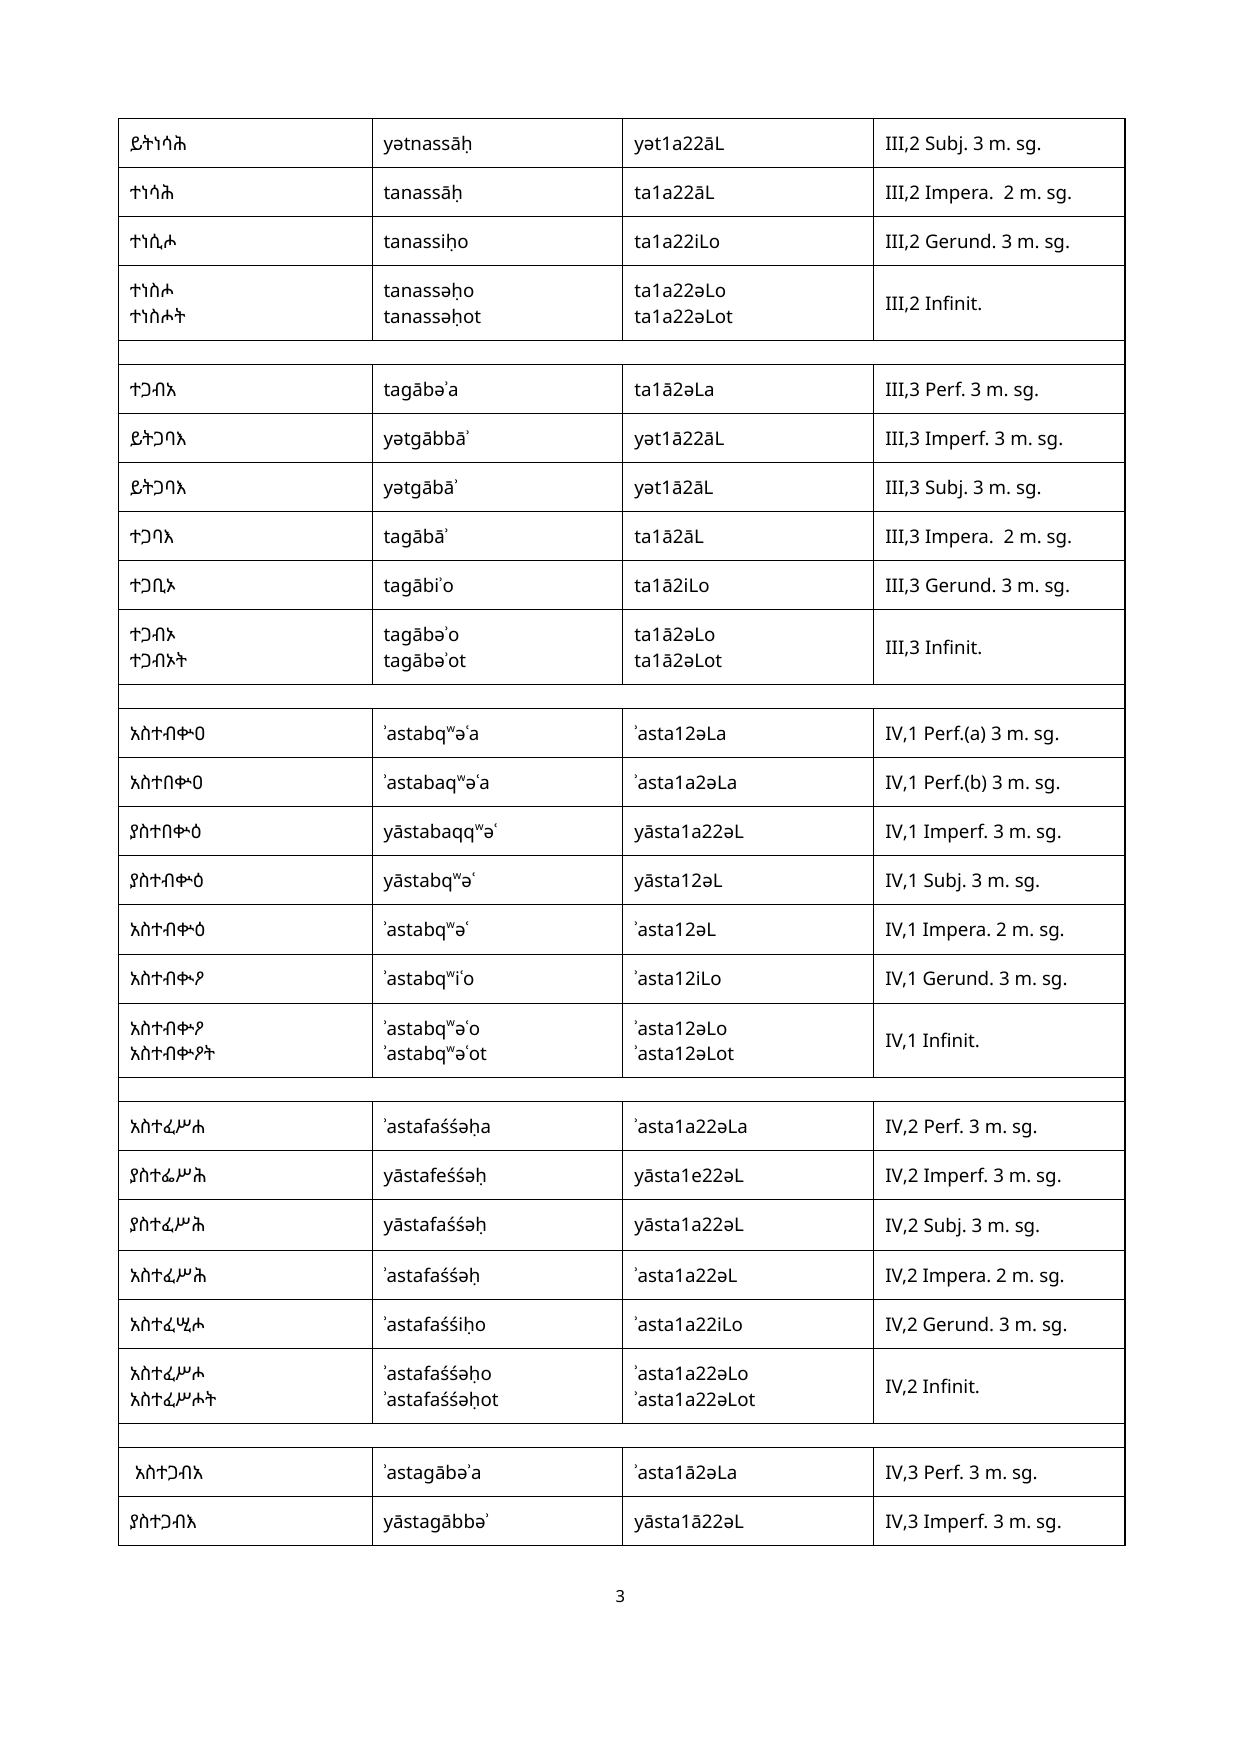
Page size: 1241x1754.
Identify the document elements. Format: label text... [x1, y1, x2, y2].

table_cell IV,3 Imperf. 3 m. sg. [874, 1497, 1124, 1545]
table_cell III,2 Gerund. 3 m. sg. [874, 217, 1124, 265]
table_cell ta1a22āL [623, 168, 873, 216]
table_cell IV,1 Perf.(b) 3 m. sg. [874, 758, 1124, 806]
table_cell yāsta12ǝL [623, 856, 873, 904]
table_cell yāsta1a22ǝL [623, 1200, 873, 1250]
table_cell ተጋቢኦ [119, 561, 372, 609]
table_cell ተጋብኦ ተጋብኦት [119, 610, 372, 684]
table_cell tagābǝʾa [373, 365, 622, 413]
table_cell III,3 Subj. 3 m. sg. [874, 463, 1124, 511]
table_cell አስተፈሥሐ [119, 1102, 372, 1150]
table_cell III,3 Imperf. 3 m. sg. [874, 414, 1124, 462]
table_cell yǝtgābāʾ [373, 463, 622, 511]
table_cell ʾasta12ǝL [623, 905, 873, 953]
table_cell tanassāḥ [373, 168, 622, 216]
table_cell ʾastabqwǝʿa [373, 709, 622, 757]
table_cell III,2 Impera. 2 m. sg. [874, 168, 1124, 216]
table_cell አስተብቍዕ [119, 905, 372, 953]
table_cell አስተፈሥሖ አስተፈሥሖት [119, 1349, 372, 1423]
table_cell yāsta1a22ǝL [623, 807, 873, 855]
table_cell ተጋባእ [119, 512, 372, 560]
table_cell yǝtgābbāʾ [373, 414, 622, 462]
table_cell አስተብቍዐ [119, 709, 372, 757]
table_cell III,3 Infinit. [874, 610, 1124, 684]
table_cell ያስተፌሥሕ [119, 1151, 372, 1199]
table_cell ʾastafaśśǝḥa [373, 1102, 622, 1150]
table_cell ʾasta12iLo [623, 955, 873, 1002]
table_cell ያስተጋብእ [119, 1497, 372, 1545]
table_cell ʾasta12ǝLo ʾasta12ǝLot [623, 1004, 873, 1077]
table_cell ተነሳሕ [119, 168, 372, 216]
table_cell ta1ā2ǝLo ta1ā2ǝLot [623, 610, 873, 684]
table_cell ʾastagābǝʾa [373, 1448, 622, 1496]
table_cell yāstafaśśǝḥ [373, 1200, 622, 1250]
table_cell አስተፈሥሕ [119, 1251, 372, 1299]
table_cell yǝtnassāḥ [373, 119, 622, 167]
table_cell III,3 Perf. 3 m. sg. [874, 365, 1124, 413]
table_cell ʾasta1a2ǝLa [623, 758, 873, 806]
table_cell ʾasta1a22ǝL [623, 1251, 873, 1299]
table_cell ʾastafaśśǝḥo ʾastafaśśǝḥot [373, 1349, 622, 1423]
table_cell ይትጋባእ [119, 414, 372, 462]
table_cell ያስተብቍዕ [119, 856, 372, 904]
table_cell ʾastabqwǝʿ [373, 905, 622, 953]
table_cell ta1a22iLo [623, 217, 873, 265]
table_cell ተነስሖ ተነስሖት [119, 266, 372, 340]
table_cell አስተበቍዐ [119, 758, 372, 806]
table_cell yǝt1ā2āL [623, 463, 873, 511]
table_cell III,2 Subj. 3 m. sg. [874, 119, 1124, 167]
table_cell ይትነሳሕ [119, 119, 372, 167]
table_cell yāstafeśśǝḥ [373, 1151, 622, 1199]
table_cell IV,2 Gerund. 3 m. sg. [874, 1300, 1124, 1348]
table_cell III,2 Infinit. [874, 266, 1124, 340]
table_cell ʾasta1a22iLo [623, 1300, 873, 1348]
table_cell ተነሲሖ [119, 217, 372, 265]
table_cell IV,3 Perf. 3 m. sg. [874, 1448, 1124, 1496]
table_cell tanassǝḥo tanassǝḥot [373, 266, 622, 340]
table_cell tagābǝʾo tagābǝʾot [373, 610, 622, 684]
table_cell ʾasta12ǝLa [623, 709, 873, 757]
table_cell yāstabaqqwǝʿ [373, 807, 622, 855]
table_cell tagābiʾo [373, 561, 622, 609]
table_cell ይትጋባእ [119, 463, 372, 511]
table_cell IV,2 Infinit. [874, 1349, 1124, 1423]
table_cell IV,1 Subj. 3 m. sg. [874, 856, 1124, 904]
table_cell IV,2 Perf. 3 m. sg. [874, 1102, 1124, 1150]
table_cell yāsta1ā22ǝL [623, 1497, 873, 1545]
table_cell ʾastafaśśǝḥ [373, 1251, 622, 1299]
table_cell yǝt1ā22āL [623, 414, 873, 462]
table_cell IV,2 Subj. 3 m. sg. [874, 1200, 1124, 1250]
table_cell yāstabqwǝʿ [373, 856, 622, 904]
table_cell tanassiḥo [373, 217, 622, 265]
table_cell IV,1 Perf.(a) 3 m. sg. [874, 709, 1124, 757]
table_cell ʾasta1a22ǝLo ʾasta1a22ǝLot [623, 1349, 873, 1423]
table_cell III,3 Impera. 2 m. sg. [874, 512, 1124, 560]
table_cell ʾasta1a22ǝLa [623, 1102, 873, 1150]
table_cell ʾastabqwǝʿo ʾastabqwǝʿot [373, 1004, 622, 1077]
table_cell አስተጋብአ [119, 1448, 372, 1496]
table_cell [119, 1078, 1124, 1101]
table_cell IV,1 Impera. 2 m. sg. [874, 905, 1124, 953]
table_cell [119, 341, 1124, 364]
table_cell ʾastabqwiʿo [373, 955, 622, 1002]
table_cell ያስተፈሥሕ [119, 1200, 372, 1250]
table_cell IV,1 Gerund. 3 m. sg. [874, 955, 1124, 1002]
table_cell ʾastabaqwǝʿa [373, 758, 622, 806]
table_cell ያስተበቍዕ [119, 807, 372, 855]
table_cell IV,2 Impera. 2 m. sg. [874, 1251, 1124, 1299]
table_cell [119, 685, 1124, 708]
table_cell IV,2 Imperf. 3 m. sg. [874, 1151, 1124, 1199]
table_cell ta1ā2āL [623, 512, 873, 560]
table_cell yāstagābbǝʾ [373, 1497, 622, 1545]
table_cell ʾasta1ā2ǝLa [623, 1448, 873, 1496]
table_cell yāsta1e22ǝL [623, 1151, 873, 1199]
table_cell ta1a22ǝLo ta1a22ǝLot [623, 266, 873, 340]
table_cell ʾastafaśśiḥo [373, 1300, 622, 1348]
table_cell አስተብቍዖ አስተብቍዖት [119, 1004, 372, 1077]
table_cell አስተፈሢሖ [119, 1300, 372, 1348]
table_cell [119, 1424, 1124, 1447]
table_cell IV,1 Imperf. 3 m. sg. [874, 807, 1124, 855]
table_cell ta1ā2iLo [623, 561, 873, 609]
table_cell tagābāʾ [373, 512, 622, 560]
table_cell አስተብቊዖ [119, 955, 372, 1002]
table_cell ta1ā2ǝLa [623, 365, 873, 413]
table_cell yǝt1a22āL [623, 119, 873, 167]
table_cell III,3 Gerund. 3 m. sg. [874, 561, 1124, 609]
table_cell ተጋብአ [119, 365, 372, 413]
table_cell IV,1 Infinit. [874, 1004, 1124, 1077]
